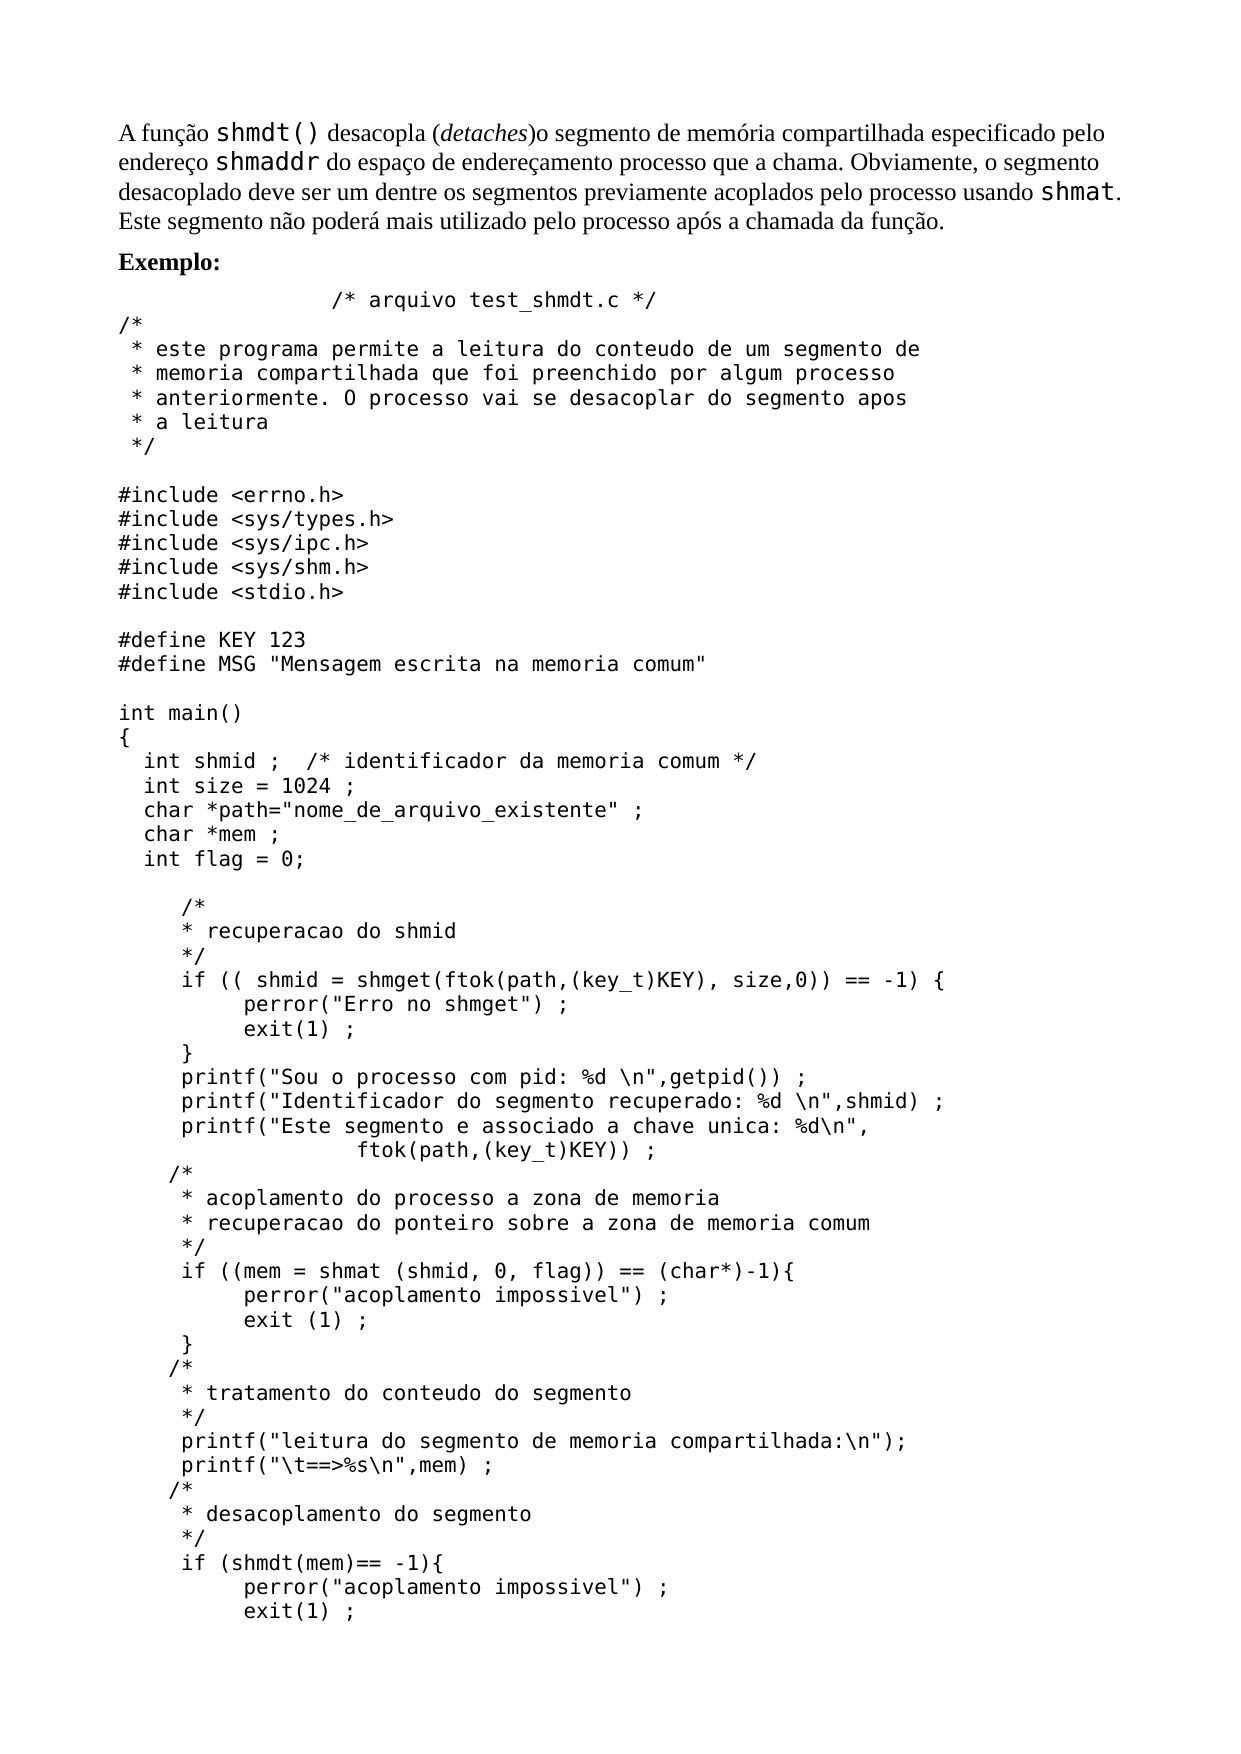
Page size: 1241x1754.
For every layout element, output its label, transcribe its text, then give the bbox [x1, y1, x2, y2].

text */ [118, 1526, 1122, 1551]
text printf("leitura do segmento de memoria compartilhada:\n"); [118, 1429, 1122, 1453]
text */ [118, 1235, 1122, 1259]
text * a leitura [118, 410, 1122, 434]
text printf("Sou o processo com pid: %d \n",getpid()) ; [118, 1065, 1122, 1089]
text int flag = 0; [118, 847, 1122, 871]
text Exemplo: [118, 247, 1122, 276]
text */ [118, 434, 1122, 458]
text #include <sys/ipc.h> [118, 531, 1122, 555]
text #define MSG "Mensagem escrita na memoria comum" [118, 652, 1122, 677]
text } [118, 1332, 1122, 1356]
text printf("\t==>%s\n",mem) ; [118, 1453, 1122, 1478]
text char *mem ; [118, 822, 1122, 847]
text perror("acoplamento impossivel") ; [118, 1283, 1122, 1308]
text printf("Este segmento e associado a chave unica: %d\n", [118, 1114, 1122, 1138]
text * este programa permite a leitura do conteudo de um segmento de [118, 337, 1122, 361]
text /* [118, 1356, 1122, 1381]
text * desacoplamento do segmento [118, 1502, 1122, 1526]
text /* [118, 895, 1122, 919]
text * recuperacao do shmid [118, 919, 1122, 944]
text if (( shmid = shmget(ftok(path,(key_t)KEY), size,0)) == -1) { [118, 968, 1122, 992]
text exit(1) ; [118, 1017, 1122, 1041]
text if ((mem = shmat (shmid, 0, flag)) == (char*)-1){ [118, 1259, 1122, 1283]
text #include <sys/types.h> [118, 507, 1122, 531]
text printf("Identificador do segmento recuperado: %d \n",shmid) ; [118, 1089, 1122, 1114]
text perror("Erro no shmget") ; [118, 992, 1122, 1017]
text #include <errno.h> [118, 483, 1122, 507]
text * acoplamento do processo a zona de memoria [118, 1186, 1122, 1211]
text int size = 1024 ; [118, 774, 1122, 798]
text * memoria compartilhada que foi preenchido por algum processo [118, 361, 1122, 386]
text int main() [118, 701, 1122, 725]
text exit (1) ; [118, 1308, 1122, 1332]
text exit(1) ; [118, 1599, 1122, 1623]
text A função shmdt() desacopla (detaches)o segmento de memória compartilhada especificado pelo endereço shmaddr do espaço de endereçamento processo que a chama. Obviamente, o segmento desacoplado deve ser um dentre os segmentos previamente acoplados pelo processo usando shmat. Este segmento não poderá mais utilizado pelo processo após a chamada da função. [118, 118, 1122, 235]
text #define KEY 123 [118, 628, 1122, 652]
text /* [118, 1478, 1122, 1502]
text { [118, 725, 1122, 749]
text } [118, 1041, 1122, 1065]
text #include <stdio.h> [118, 580, 1122, 604]
text int shmid ; /* identificador da memoria comum */ [118, 749, 1122, 774]
text ftok(path,(key_t)KEY)) ; [118, 1138, 1122, 1162]
text #include <sys/shm.h> [118, 555, 1122, 580]
text /* [118, 1162, 1122, 1186]
text * anteriormente. O processo vai se desacoplar do segmento apos [118, 386, 1122, 410]
text /* arquivo test_shmdt.c */ [118, 288, 1122, 313]
text */ [118, 944, 1122, 968]
text * tratamento do conteudo do segmento [118, 1381, 1122, 1405]
text char *path="nome_de_arquivo_existente" ; [118, 798, 1122, 822]
text * recuperacao do ponteiro sobre a zona de memoria comum [118, 1211, 1122, 1235]
text /* [118, 313, 1122, 337]
text if (shmdt(mem)== -1){ [118, 1551, 1122, 1575]
text perror("acoplamento impossivel") ; [118, 1575, 1122, 1599]
text */ [118, 1405, 1122, 1429]
